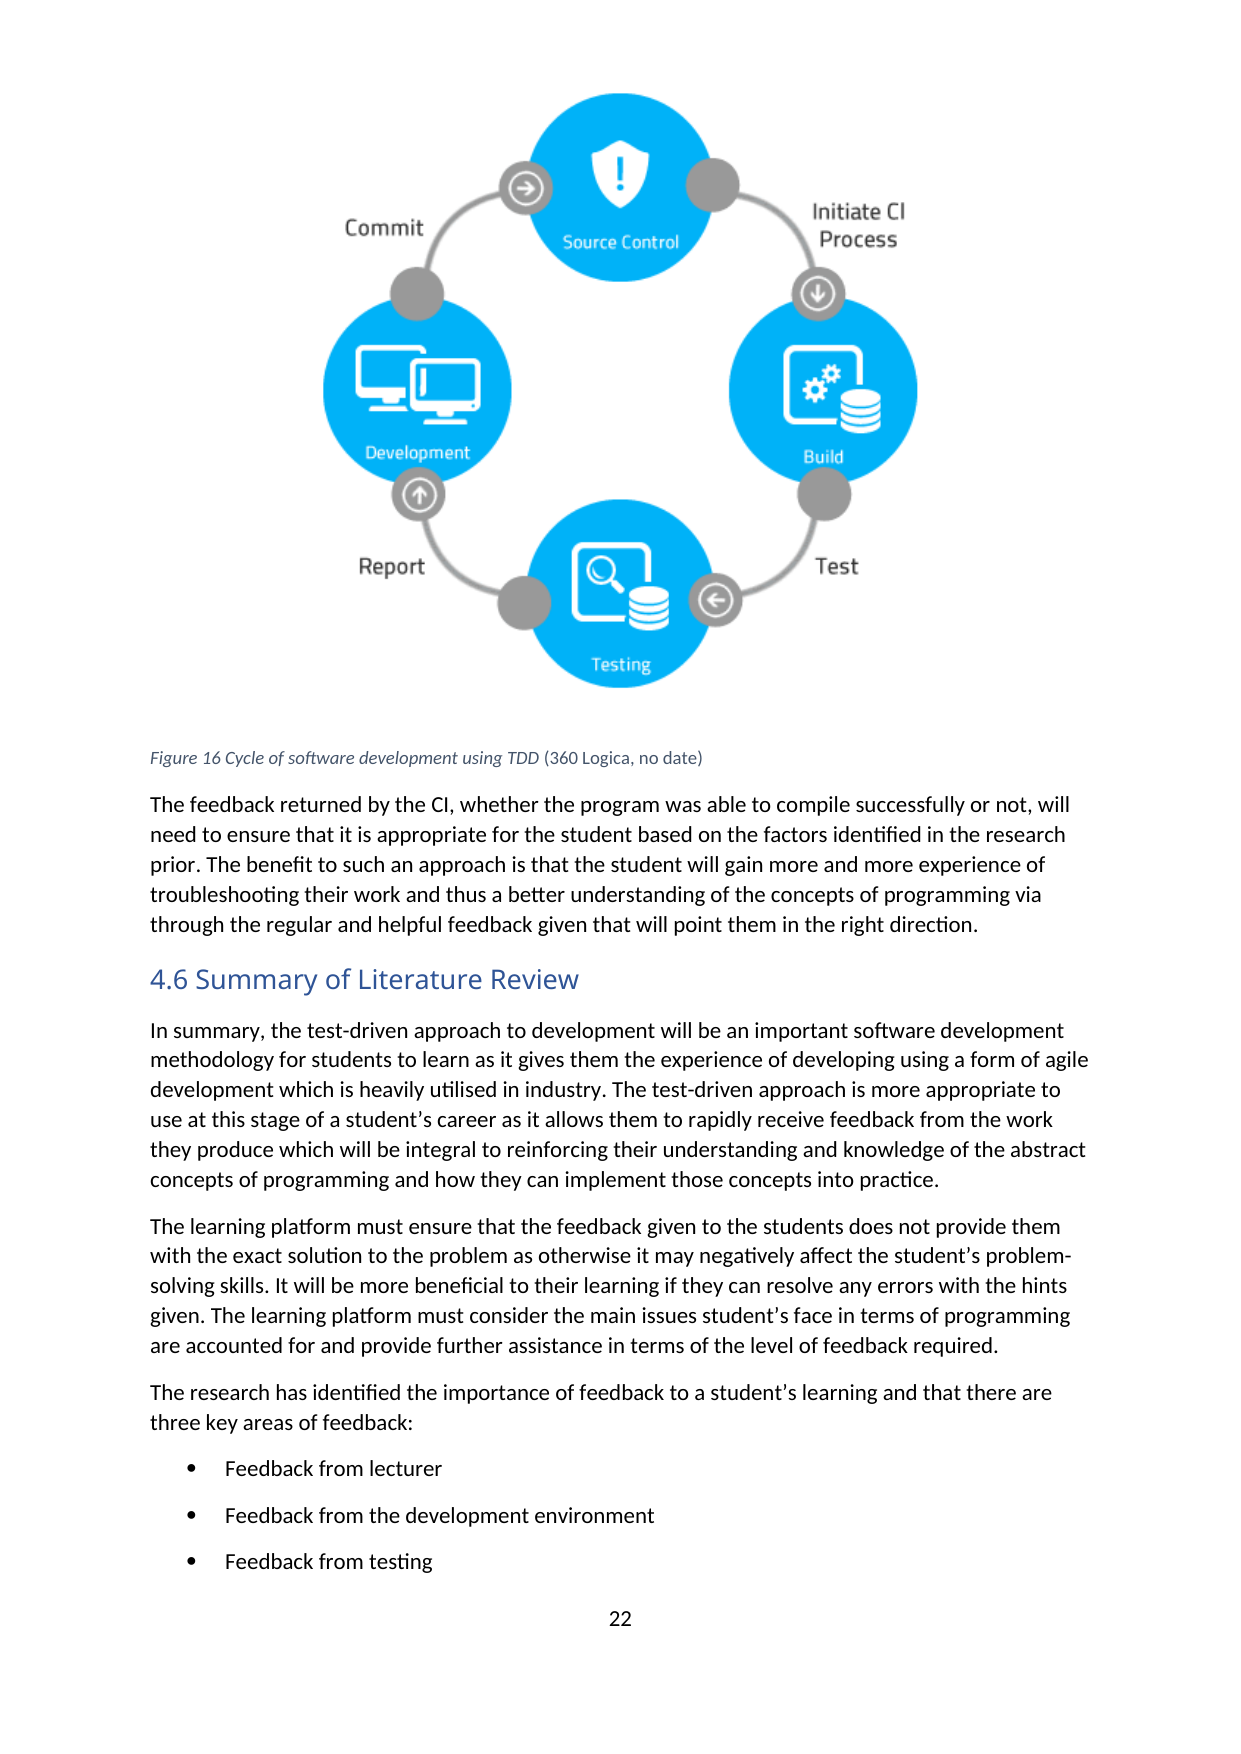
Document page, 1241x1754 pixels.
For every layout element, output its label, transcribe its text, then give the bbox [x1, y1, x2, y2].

list Feedback from testing [187, 1547, 1090, 1576]
list Feedback from the development environment [187, 1501, 1090, 1529]
text The feedback returned by the CI, whether the program was able to compile successfully or not, will need to ensure that it is appropriate for the student based on the factors identified in the research prior. The benefit to such an approach is that the student will gain more and more experience of troubleshooting their work and thus a better understanding of the concepts of programming via through the regular and helpful feedback given that will point them in the right direction. [150, 790, 1090, 938]
subtitle 4.6 Summary of Literature Review [150, 960, 1090, 997]
text Figure 16 Cycle of software development using TDD (360 Logica, no date) [150, 746, 1090, 769]
list Feedback from lecturer [187, 1454, 1090, 1482]
text The research has identified the importance of feedback to a student’s learning and that there are three key areas of feedback: [150, 1378, 1090, 1436]
text In summary, the test-driven approach to development will be an important software development methodology for students to learn as it gives them the experience of developing using a form of agile development which is heavily utilised in industry. The test-driven approach is more appropriate to use at this stage of a student’s career as it allows them to rapidly receive feedback from the work they produce which will be integral to reinforcing their understanding and knowledge of the abstract concepts of programming and how they can implement those concepts into practice. [150, 1016, 1090, 1193]
text The learning platform must ensure that the feedback given to the students does not provide them with the exact solution to the problem as otherwise it may negatively affect the student’s problem-solving skills. It will be more beneficial to their learning if they can resolve any errors with the hints given. The learning platform must consider the main issues student’s face in terms of programming are accounted for and provide further assistance in terms of the level of feedback required. [150, 1212, 1090, 1359]
